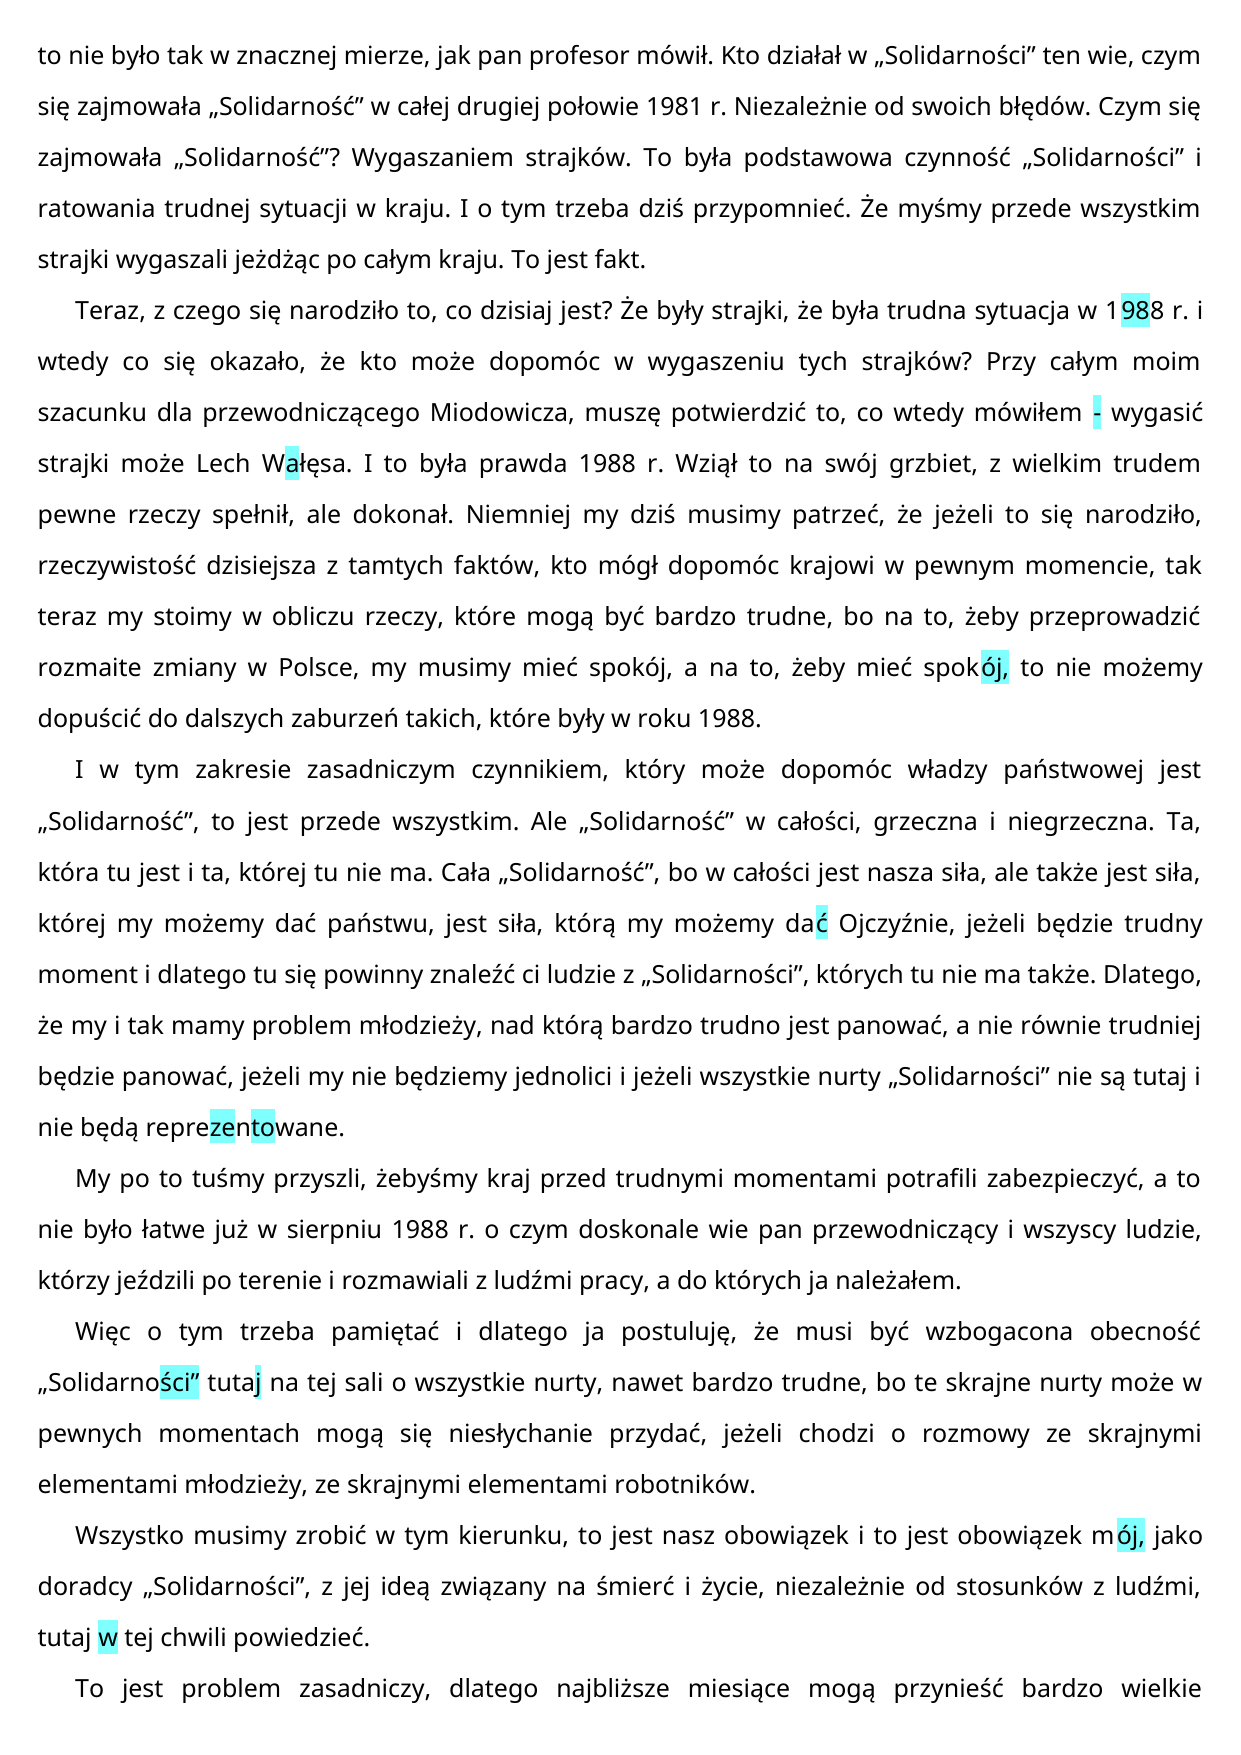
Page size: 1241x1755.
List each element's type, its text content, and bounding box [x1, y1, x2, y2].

text Teraz, z czego się narodziło to, co dzisiaj jest? Że były strajki, że była trudna sytuacja w 1988 r. i wtedy co się okazało, że kto może dopomóc w wygaszeniu tych strajków? Przy całym moim szacunku dla przewodniczącego Miodowicza, muszę potwierdzić to, co wtedy mówiłem - wygasić strajki może Lech Wałęsa. I to była prawda 1988 r. Wziął to na swój grzbiet, z wielkim trudem pewne rzeczy spełnił, ale dokonał. Niemniej my dziś musimy patrzeć, że jeżeli to się narodziło, rzeczywistość dzisiejsza z tamtych faktów, kto mógł dopomóc krajowi w pewnym momencie, tak teraz my stoimy w obliczu rzeczy, które mogą być bardzo trudne, bo na to, żeby przeprowadzić rozmaite zmiany w Polsce, my musimy mieć spokój, a na to, żeby mieć spokój, to nie możemy dopuścić do dalszych zaburzeń takich, które były w roku 1988. [37, 293, 1203, 735]
text I w tym zakresie zasadniczym czynnikiem, który może dopomóc władzy państwowej jest „Solidarność”, to jest przede wszystkim. Ale „Solidarność” w całości, grzeczna i niegrzeczna. Ta, która tu jest i ta, której tu nie ma. Cała „Solidarność”, bo w całości jest nasza siła, ale także jest siła, której my możemy dać państwu, jest siła, którą my możemy dać Ojczyźnie, jeżeli będzie trudny moment i dlatego tu się powinny znaleźć ci ludzie z „Solidarności”, których tu nie ma także. Dlatego, że my i tak mamy problem młodzieży, nad którą bardzo trudno jest panować, a nie równie trudniej będzie panować, jeżeli my nie będziemy jednolici i jeżeli wszystkie nurty „Solidarności” nie są tutaj i nie będą reprezentowane. [37, 752, 1203, 1143]
text Więc o tym trzeba pamiętać i dlatego ja postuluję, że musi być wzbogacona obecność „Solidarności” tutaj na tej sali o wszystkie nurty, nawet bardzo trudne, bo te skrajne nurty może w pewnych momentach mogą się niesłychanie przydać, jeżeli chodzi o rozmowy ze skrajnymi elementami młodzieży, ze skrajnymi elementami robotników. [37, 1313, 1203, 1501]
text To jest problem zasadniczy, dlatego najbliższe miesiące mogą przynieść bardzo wielkie [37, 1671, 1203, 1705]
text Wszystko musimy zrobić w tym kierunku, to jest nasz obowiązek i to jest obowiązek mój, jako doradcy „Solidarności”, z jej ideą związany na śmierć i życie, niezależnie od stosunków z ludźmi, tutaj w tej chwili powiedzieć. [37, 1518, 1203, 1654]
text to nie było tak w znacznej mierze, jak pan profesor mówił. Kto działał w „Solidarności” ten wie, czym się zajmowała „Solidarność” w całej drugiej połowie 1981 r. Niezależnie od swoich błędów. Czym się zajmowała „Solidarność”? Wygaszaniem strajków. To była podstawowa czynność „Solidarności” i ratowania trudnej sytuacji w kraju. I o tym trzeba dziś przypomnieć. Że myśmy przede wszystkim strajki wygaszali jeżdżąc po całym kraju. To jest fakt. [37, 37, 1203, 276]
text My po to tuśmy przyszli, żebyśmy kraj przed trudnymi momentami potrafili zabezpieczyć, a to nie było łatwe już w sierpniu 1988 r. o czym doskonale wie pan przewodniczący i wszyscy ludzie, którzy jeździli po terenie i rozmawiali z ludźmi pracy, a do których ja należałem. [37, 1160, 1203, 1297]
